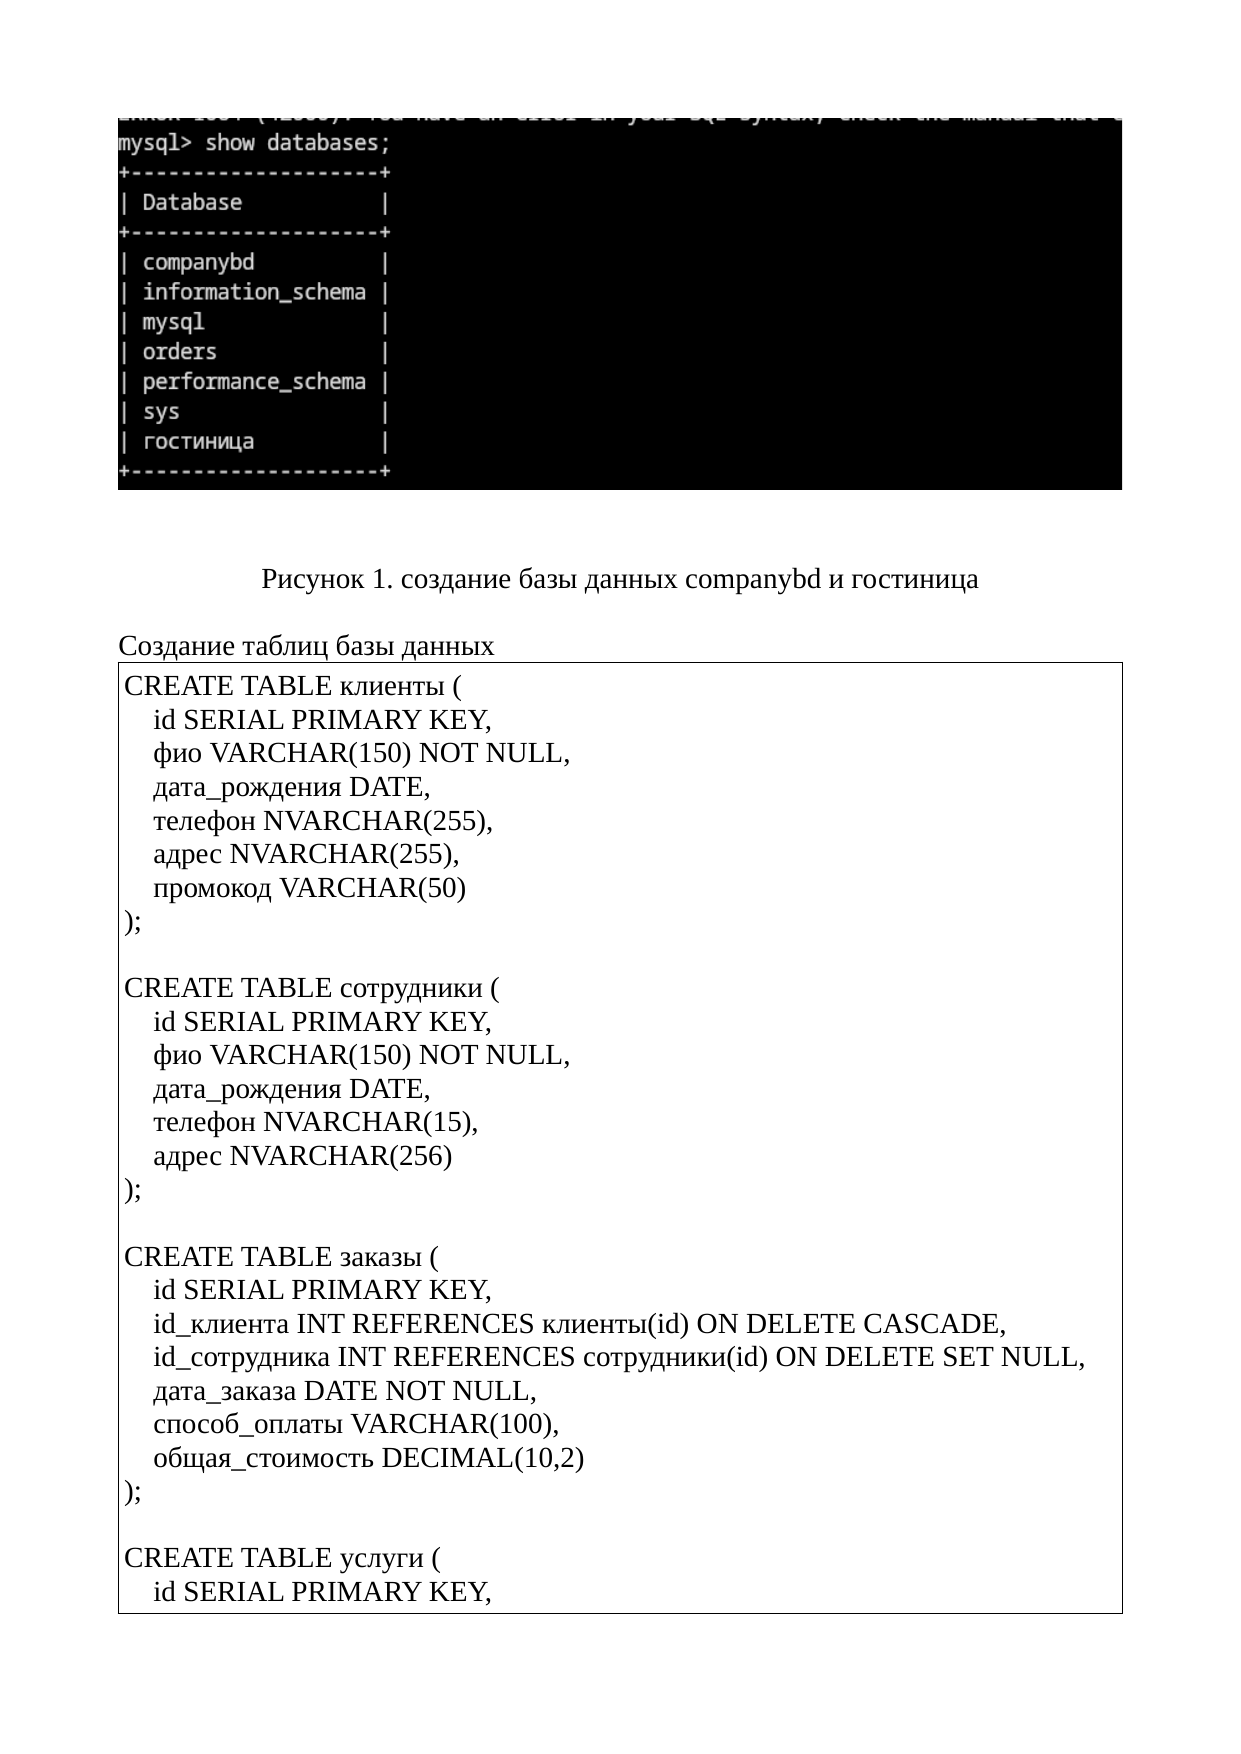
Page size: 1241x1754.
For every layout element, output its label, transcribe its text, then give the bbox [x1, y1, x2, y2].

text Рисунок 1. создание базы данных companybd и гостиница [118, 561, 1122, 594]
table_header CREATE TABLE клиенты ( id SERIAL PRIMARY KEY, фио VARCHAR(150) NOT NULL, дата_рождения DATE, телефон NVARCHAR(255), адрес NVARCHAR(255), промокод VARCHAR(50) ); CREATE TABLE сотрудники ( id SERIAL PRIMARY KEY, фио VARCHAR(150) NOT NULL, дата_рождения DATE, телефон NVARCHAR(15), адрес NVARCHAR(256) ); CREATE TABLE заказы ( id SERIAL PRIMARY KEY, id_клиента INT REFERENCES клиенты(id) ON DELETE CASCADE, id_сотрудника INT REFERENCES сотрудники(id) ON DELETE SET NULL, дата_заказа DATE NOT NULL, способ_оплаты VARCHAR(100), общая_стоимость DECIMAL(10,2) ); CREATE TABLE услуги ( id SERIAL PRIMARY KEY, [119, 663, 1122, 1613]
text Создание таблиц базы данных [118, 628, 1122, 662]
picture [118, 118, 1123, 490]
